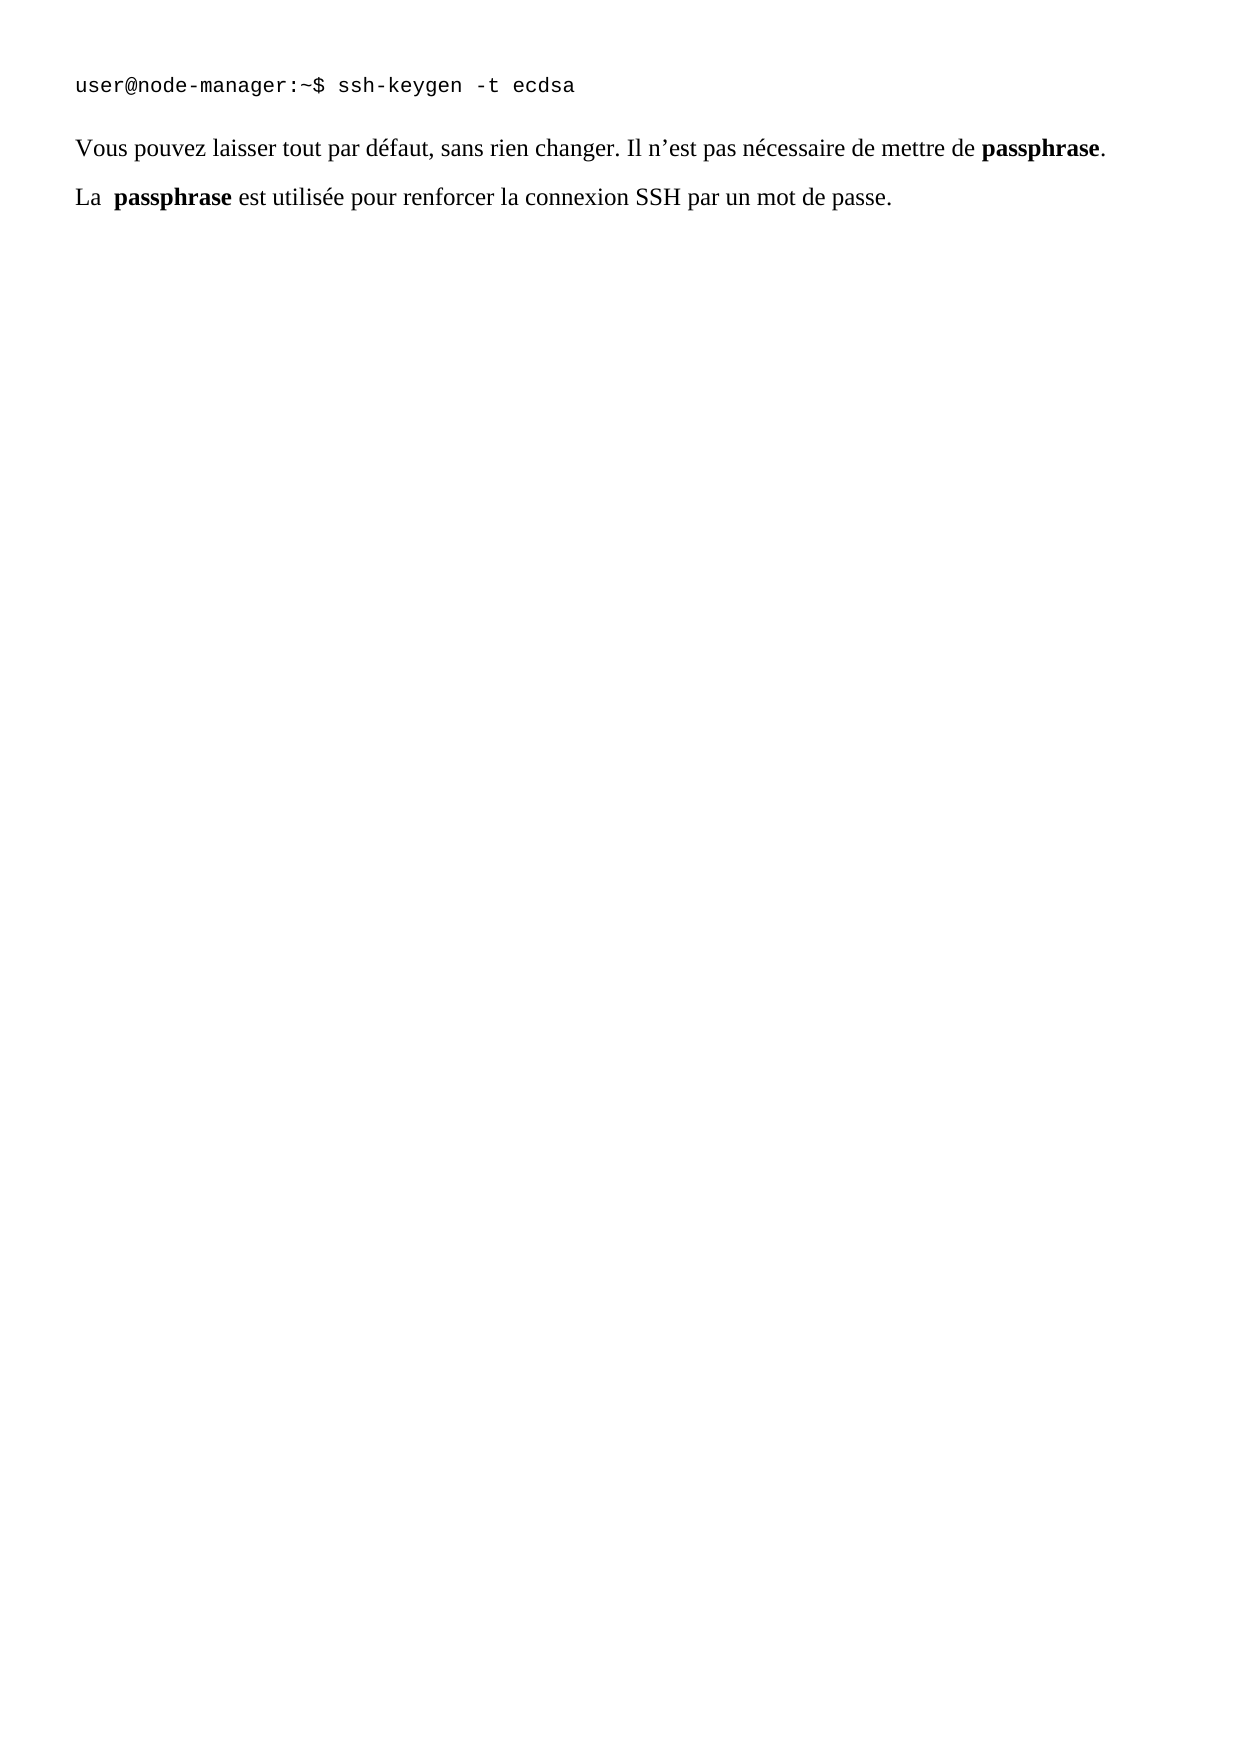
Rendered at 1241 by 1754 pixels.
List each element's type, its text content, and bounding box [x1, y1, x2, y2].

text La passphrase est utilisée pour renforcer la connexion SSH par un mot de passe. [75, 182, 1165, 211]
text user@node-manager:~$ ssh-keygen -t ecdsa [75, 75, 1165, 99]
text Vous pouvez laisser tout par défaut, sans rien changer. Il n’est pas nécessaire de mettre de passphrase. [75, 133, 1165, 161]
